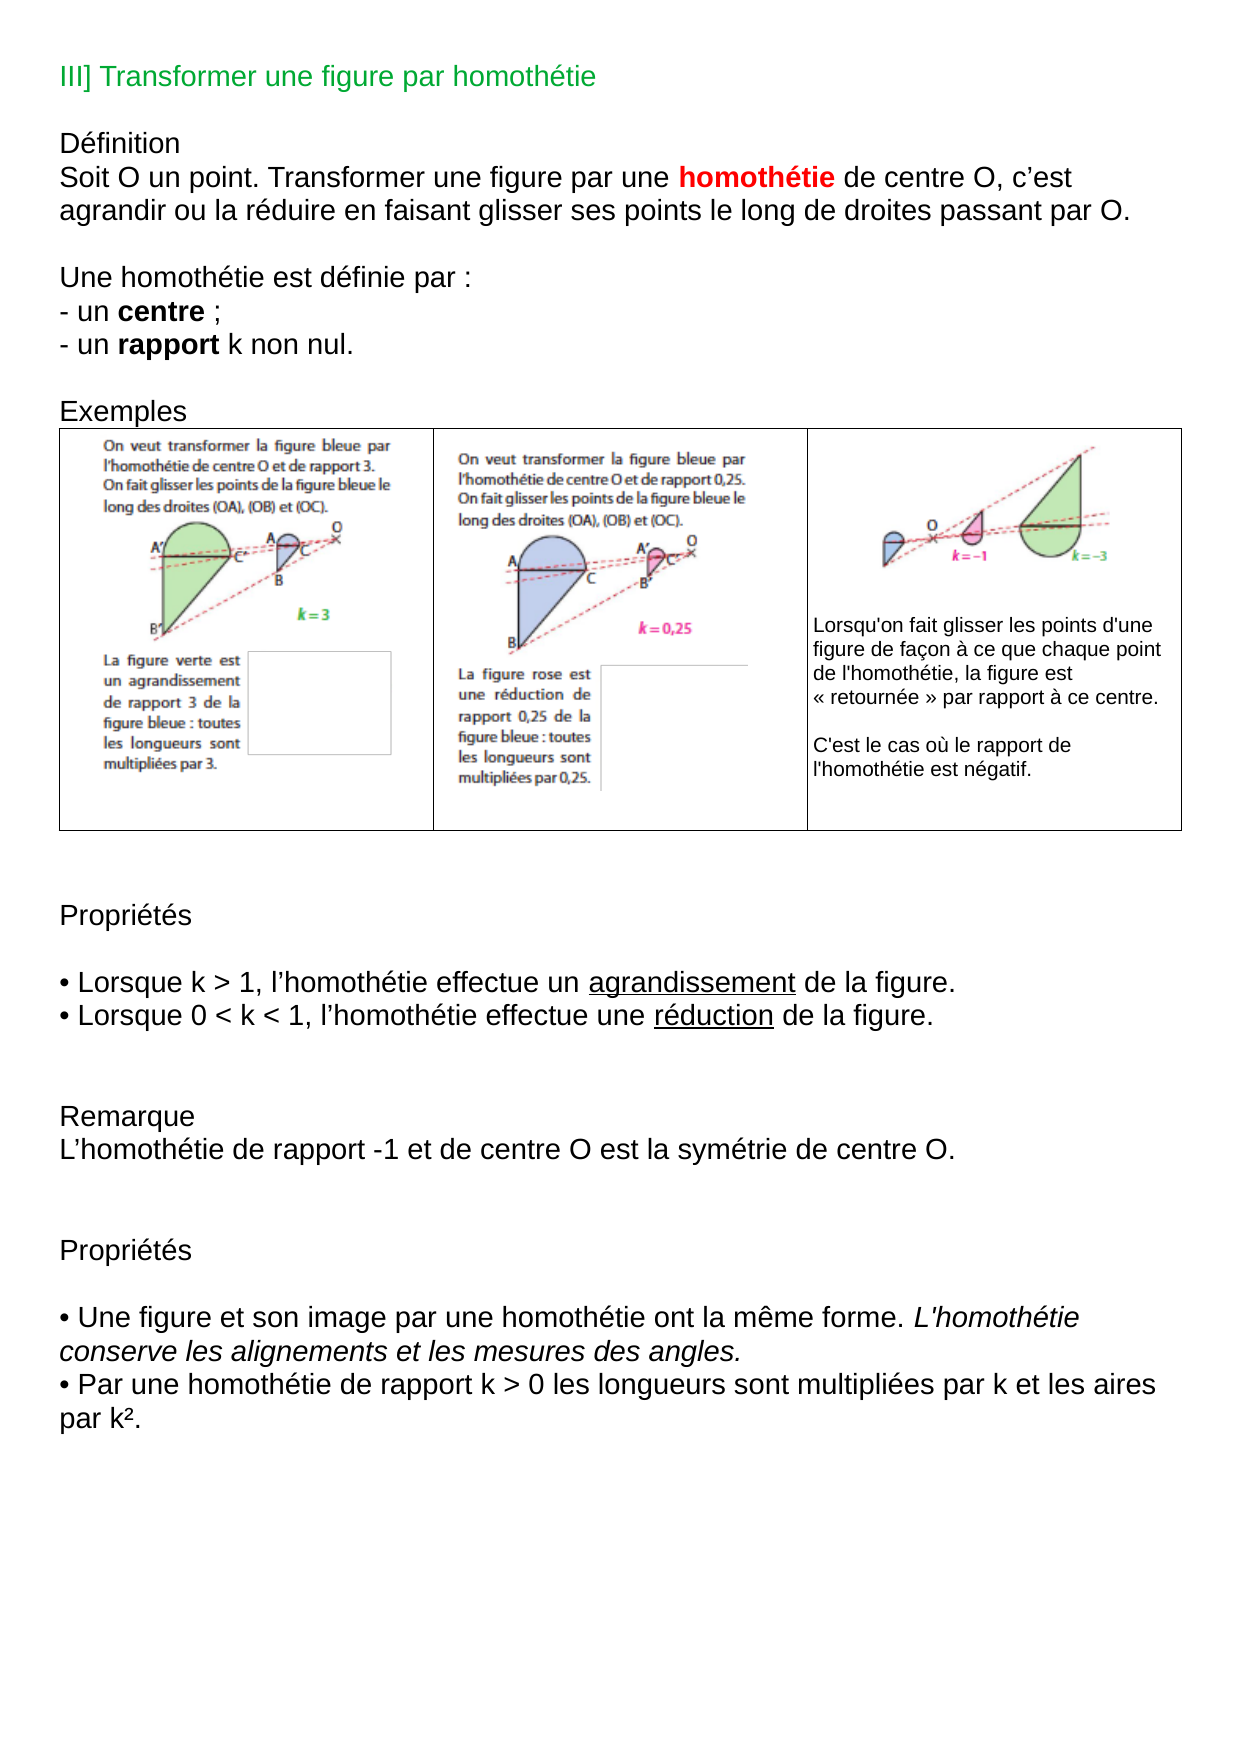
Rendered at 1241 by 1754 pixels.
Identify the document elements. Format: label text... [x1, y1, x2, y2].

text L’homothétie de rapport -1 et de centre O est la symétrie de centre O. [59, 1132, 1181, 1166]
table_header [60, 429, 433, 829]
text • Lorsque k > 1, l’homothétie effectue un agrandissement de la figure. [59, 965, 1181, 998]
text Exemples [59, 394, 1181, 428]
text Une homothétie est définie par : [59, 260, 1181, 294]
table_header [434, 429, 807, 829]
picture [452, 449, 748, 791]
text • Par une homothétie de rapport k > 0 les longueurs sont multipliées par k et les aires par k². [59, 1367, 1181, 1434]
text - un centre ; [59, 294, 1181, 327]
text Propriétés [59, 898, 1181, 931]
picture [878, 445, 1110, 580]
text • Lorsque 0 < k < 1, l’homothétie effectue une réduction de la figure. [59, 998, 1181, 1032]
text - un rapport k non nul. [59, 327, 1181, 361]
text Soit O un point. Transformer une figure par une homothétie de centre O, c’est agrandir ou la réduire en faisant glisser ses points le long de droites passant par O. [59, 160, 1181, 227]
picture [96, 434, 396, 777]
table_header Lorsqu'on fait glisser les points d'une figure de façon à ce que chaque point de l'homothétie, la figure est « retournée » par rapport à ce centre. C'est le cas où le rapport de l'homothétie est négatif. [808, 429, 1181, 829]
text Propriétés [59, 1233, 1181, 1267]
text Remarque [59, 1099, 1181, 1132]
text Définition [59, 126, 1181, 160]
text III] Transformer une figure par homothétie [59, 59, 1181, 93]
text • Une figure et son image par une homothétie ont la même forme. L'homothétie conserve les alignements et les mesures des angles. [59, 1300, 1181, 1367]
